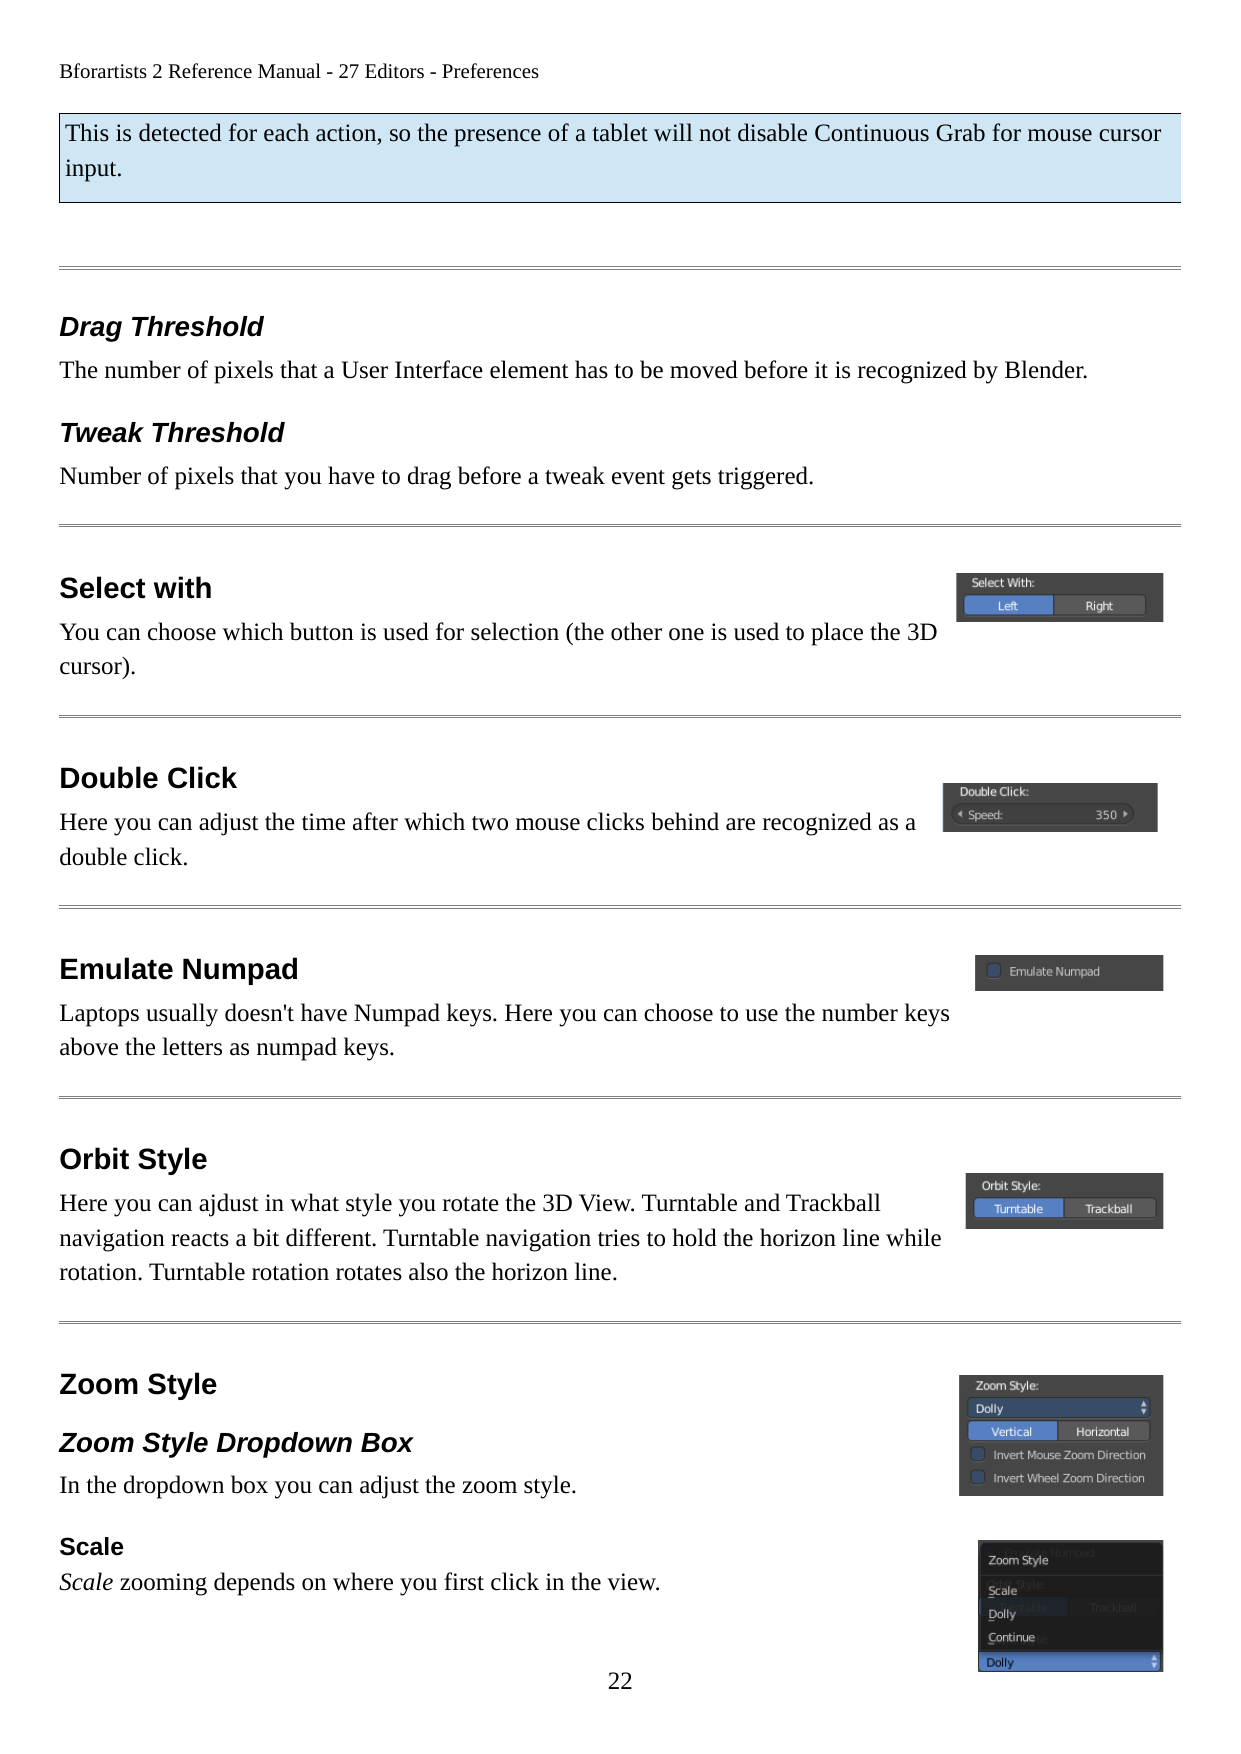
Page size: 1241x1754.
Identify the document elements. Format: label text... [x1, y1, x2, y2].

subtitle Scale [59, 1532, 1181, 1561]
subtitle [1164, 1426, 1181, 1458]
text Number of pixels that you have to drag before a tweak event gets triggered. [59, 461, 1181, 490]
picture [942, 783, 1158, 832]
text You can choose which button is used for selection (the other one is used to place the 3D cursor). [59, 617, 1181, 680]
picture [978, 1540, 1164, 1672]
text In the dropdown box you can adjust the zoom style. [59, 1470, 1181, 1499]
picture [965, 1173, 1164, 1229]
subtitle Double Click [59, 761, 1181, 795]
text Here you can ajdust in what style you rotate the 3D View. Turntable and Trackball navigation reacts a bit different. Turntable navigation tries to hold the horizon line while rotation. Turntable rotation rotates also the horizon line. [59, 1188, 1181, 1286]
picture [975, 955, 1164, 991]
subtitle Orbit Style [59, 1142, 1181, 1176]
picture [956, 573, 1164, 622]
subtitle Zoom Style Dropdown Box [59, 1426, 959, 1458]
text Laptops usually doesn't have Numpad keys. Here you can choose to use the number keys above the letters as numpad keys. [59, 998, 1181, 1061]
table_cell This is detected for each action, so the presence of a tablet will not disable Continuous Grab for mouse cursor input. [60, 114, 1181, 202]
subtitle Drag Threshold [59, 311, 1181, 342]
subtitle Zoom Style [59, 1367, 1181, 1401]
text Here you can adjust the time after which two mouse clicks behind are recognized as a double click. [59, 807, 1181, 871]
text The number of pixels that a User Interface element has to be moved before it is recognized by Blender. [59, 355, 1181, 384]
subtitle Emulate Numpad [59, 952, 1181, 986]
subtitle Tweak Threshold [59, 417, 1181, 448]
text Scale zooming depends on where you first click in the view. [59, 1567, 978, 1596]
picture [959, 1375, 1164, 1496]
subtitle Select with [59, 571, 1181, 604]
